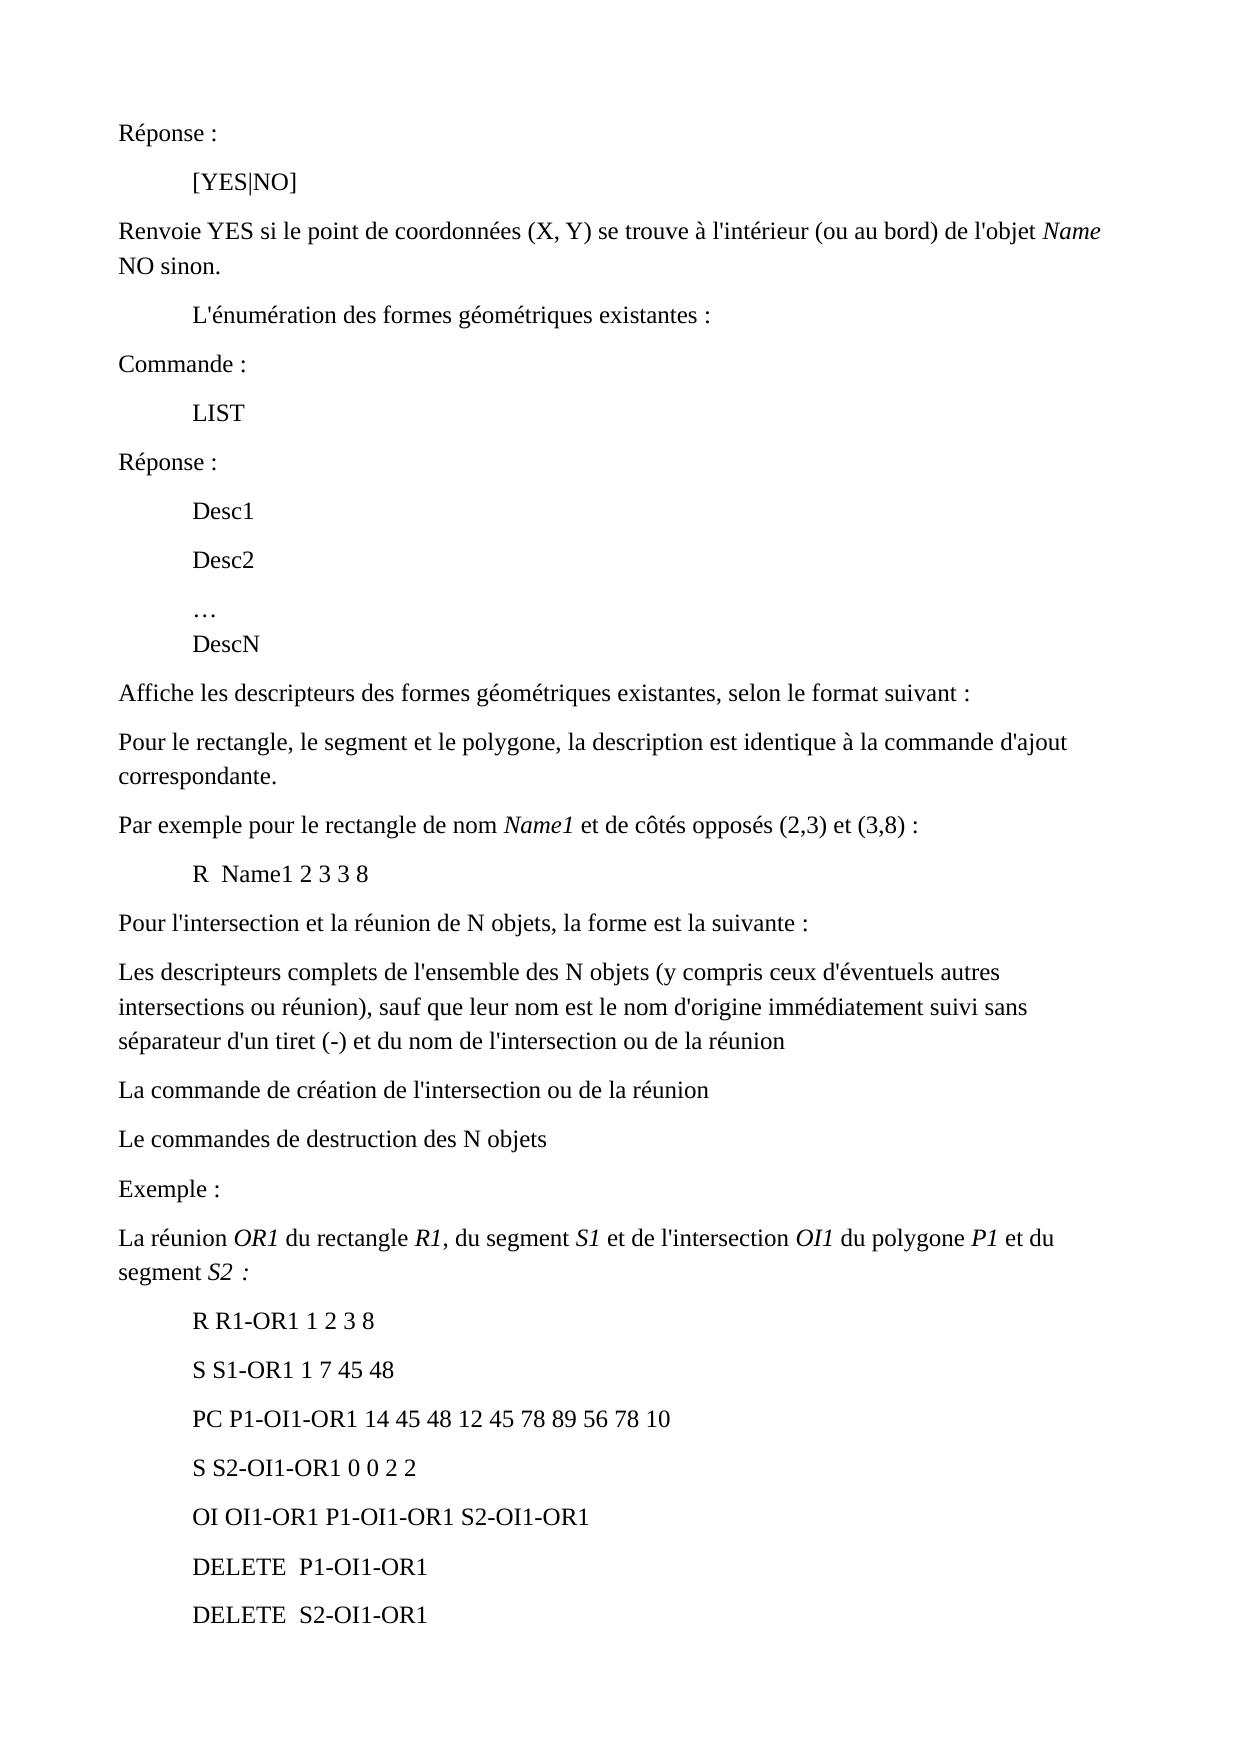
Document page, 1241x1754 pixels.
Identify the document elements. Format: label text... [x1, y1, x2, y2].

text R Name1 2 3 3 8 [118, 859, 1122, 888]
text DELETE P1-OI1-OR1 [118, 1552, 1122, 1580]
text OI OI1-OR1 P1-OI1-OR1 S2-OI1-OR1 [118, 1502, 1122, 1531]
text DELETE S2-OI1-OR1 [118, 1601, 1122, 1629]
text LIST [118, 398, 1122, 427]
text La commande de création de l'intersection ou de la réunion [118, 1076, 1122, 1104]
text La réunion OR1 du rectangle R1, du segment S1 et de l'intersection OI1 du polygone P1 et du segment S2 : [118, 1223, 1122, 1286]
text Renvoie YES si le point de coordonnées (X, Y) se trouve à l'intérieur (ou au bord) de l'objet Name NO sinon. [118, 216, 1122, 279]
text Commande : [118, 349, 1122, 378]
text Desc1 [118, 496, 1122, 525]
text S S2-OI1-OR1 0 0 2 2 [118, 1453, 1122, 1482]
text Réponse : [118, 118, 1122, 147]
text Réponse : [118, 447, 1122, 476]
text Pour le rectangle, le segment et le polygone, la description est identique à la commande d'ajout correspondante. [118, 727, 1122, 790]
text Le commandes de destruction des N objets [118, 1124, 1122, 1153]
text R R1-OR1 1 2 3 8 [118, 1306, 1122, 1335]
text Pour l'intersection et la réunion de N objets, la forme est la suivante : [118, 908, 1122, 937]
text Par exemple pour le rectangle de nom Name1 et de côtés opposés (2,3) et (3,8) : [118, 810, 1122, 839]
text PC P1-OI1-OR1 14 45 48 12 45 78 89 56 78 10 [118, 1404, 1122, 1433]
text Exemple : [118, 1174, 1122, 1202]
text Les descripteurs complets de l'ensemble des N objets (y compris ceux d'éventuels autres intersections ou réunion), sauf que leur nom est le nom d'origine immédiatement suivi sans séparateur d'un tiret (-) et du nom de l'intersection ou de la réunion [118, 957, 1122, 1055]
text … DescN [118, 594, 1122, 657]
text Desc2 [118, 545, 1122, 574]
text S S1-OR1 1 7 45 48 [118, 1355, 1122, 1384]
text [YES|NO] [118, 167, 1122, 196]
text L'énumération des formes géométriques existantes : [118, 300, 1122, 328]
text Affiche les descripteurs des formes géométriques existantes, selon le format suivant : [118, 678, 1122, 706]
